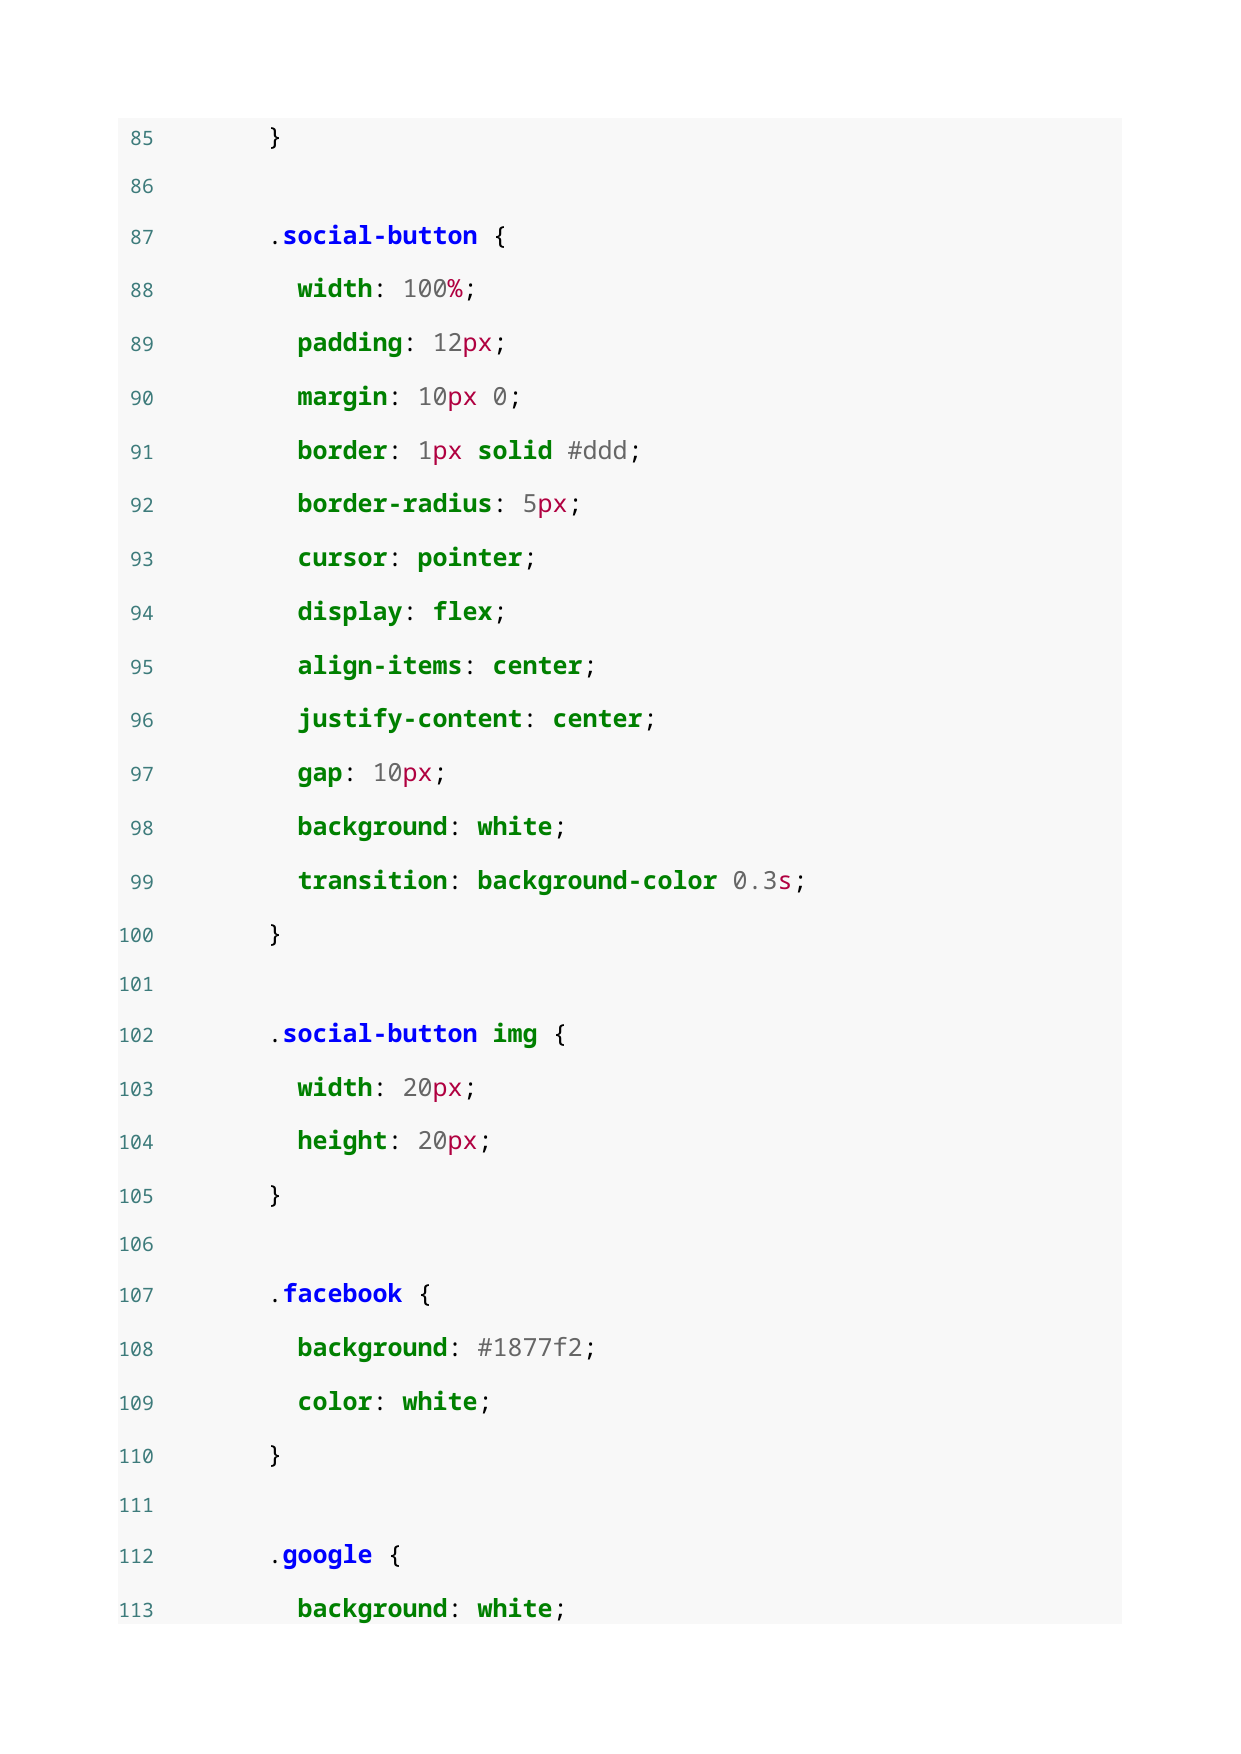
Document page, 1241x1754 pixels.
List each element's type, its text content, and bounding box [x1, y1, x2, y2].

text 100 } [118, 916, 1122, 950]
text 89 padding: 12px; [118, 325, 1122, 359]
text 113 background: white; [118, 1590, 1122, 1624]
text 86 [118, 172, 1122, 199]
text 110 } [118, 1437, 1122, 1471]
text 87 .social-button { [118, 217, 1122, 251]
text 88 width: 100%; [118, 271, 1122, 305]
text 97 gap: 10px; [118, 755, 1122, 789]
text 112 .google { [118, 1536, 1122, 1571]
text 99 transition: background-color 0.3s; [118, 862, 1122, 896]
text 93 cursor: pointer; [118, 540, 1122, 574]
text 96 justify-content: center; [118, 701, 1122, 735]
text 98 background: white; [118, 809, 1122, 843]
text 90 margin: 10px 0; [118, 379, 1122, 413]
text 85 } [118, 118, 1122, 152]
text 102 .social-button img { [118, 1015, 1122, 1049]
text 105 } [118, 1177, 1122, 1211]
text 111 [118, 1491, 1122, 1518]
text 94 display: flex; [118, 594, 1122, 628]
text 103 width: 20px; [118, 1069, 1122, 1103]
text 106 [118, 1230, 1122, 1257]
text 91 border: 1px solid #ddd; [118, 432, 1122, 466]
text 92 border-radius: 5px; [118, 486, 1122, 520]
text 95 align-items: center; [118, 647, 1122, 681]
text 108 background: #1877f2; [118, 1330, 1122, 1364]
text 104 height: 20px; [118, 1123, 1122, 1157]
text 101 [118, 970, 1122, 997]
text 107 .facebook { [118, 1276, 1122, 1310]
text 109 color: white; [118, 1383, 1122, 1417]
